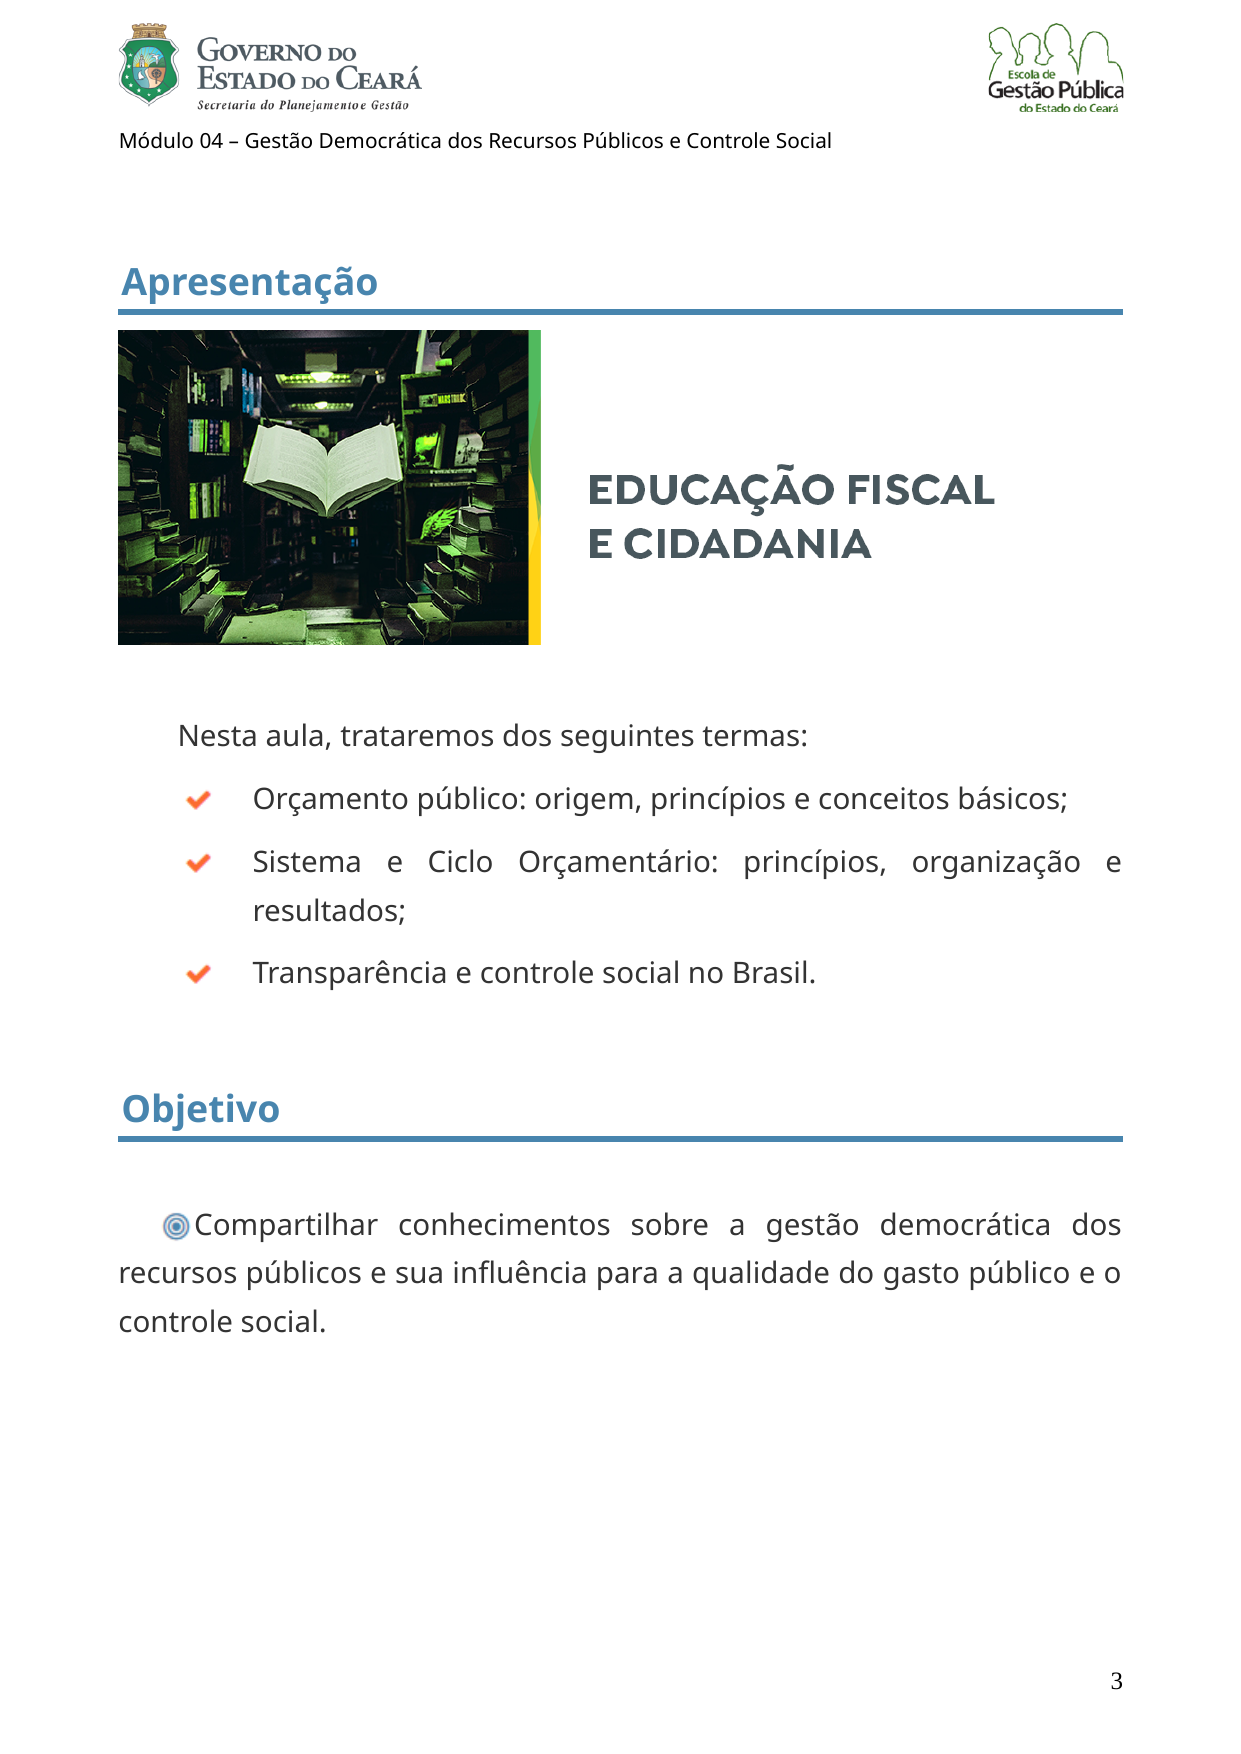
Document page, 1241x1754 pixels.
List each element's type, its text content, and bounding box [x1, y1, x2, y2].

picture [118, 330, 1123, 645]
text Nesta aula, trataremos dos seguintes termas: [118, 715, 1123, 755]
text Compartilhar conhecimentos sobre a gestão democrática dos recursos públicos e sua influência para a qualidade do gasto público e o controle social. [118, 1204, 1123, 1341]
picture [183, 850, 214, 876]
picture [183, 787, 214, 813]
list Sistema e Ciclo Orçamentário: princípios, organização e resultados; [215, 841, 1123, 929]
picture [183, 961, 214, 987]
picture [118, 23, 1124, 112]
list Orçamento público: origem, princípios e conceitos básicos; [215, 778, 1123, 818]
list Transparência e controle social no Brasil. [215, 952, 1123, 992]
picture [159, 1207, 194, 1246]
subtitle Objetivo [118, 1079, 1123, 1136]
subtitle Apresentação [118, 252, 1123, 309]
